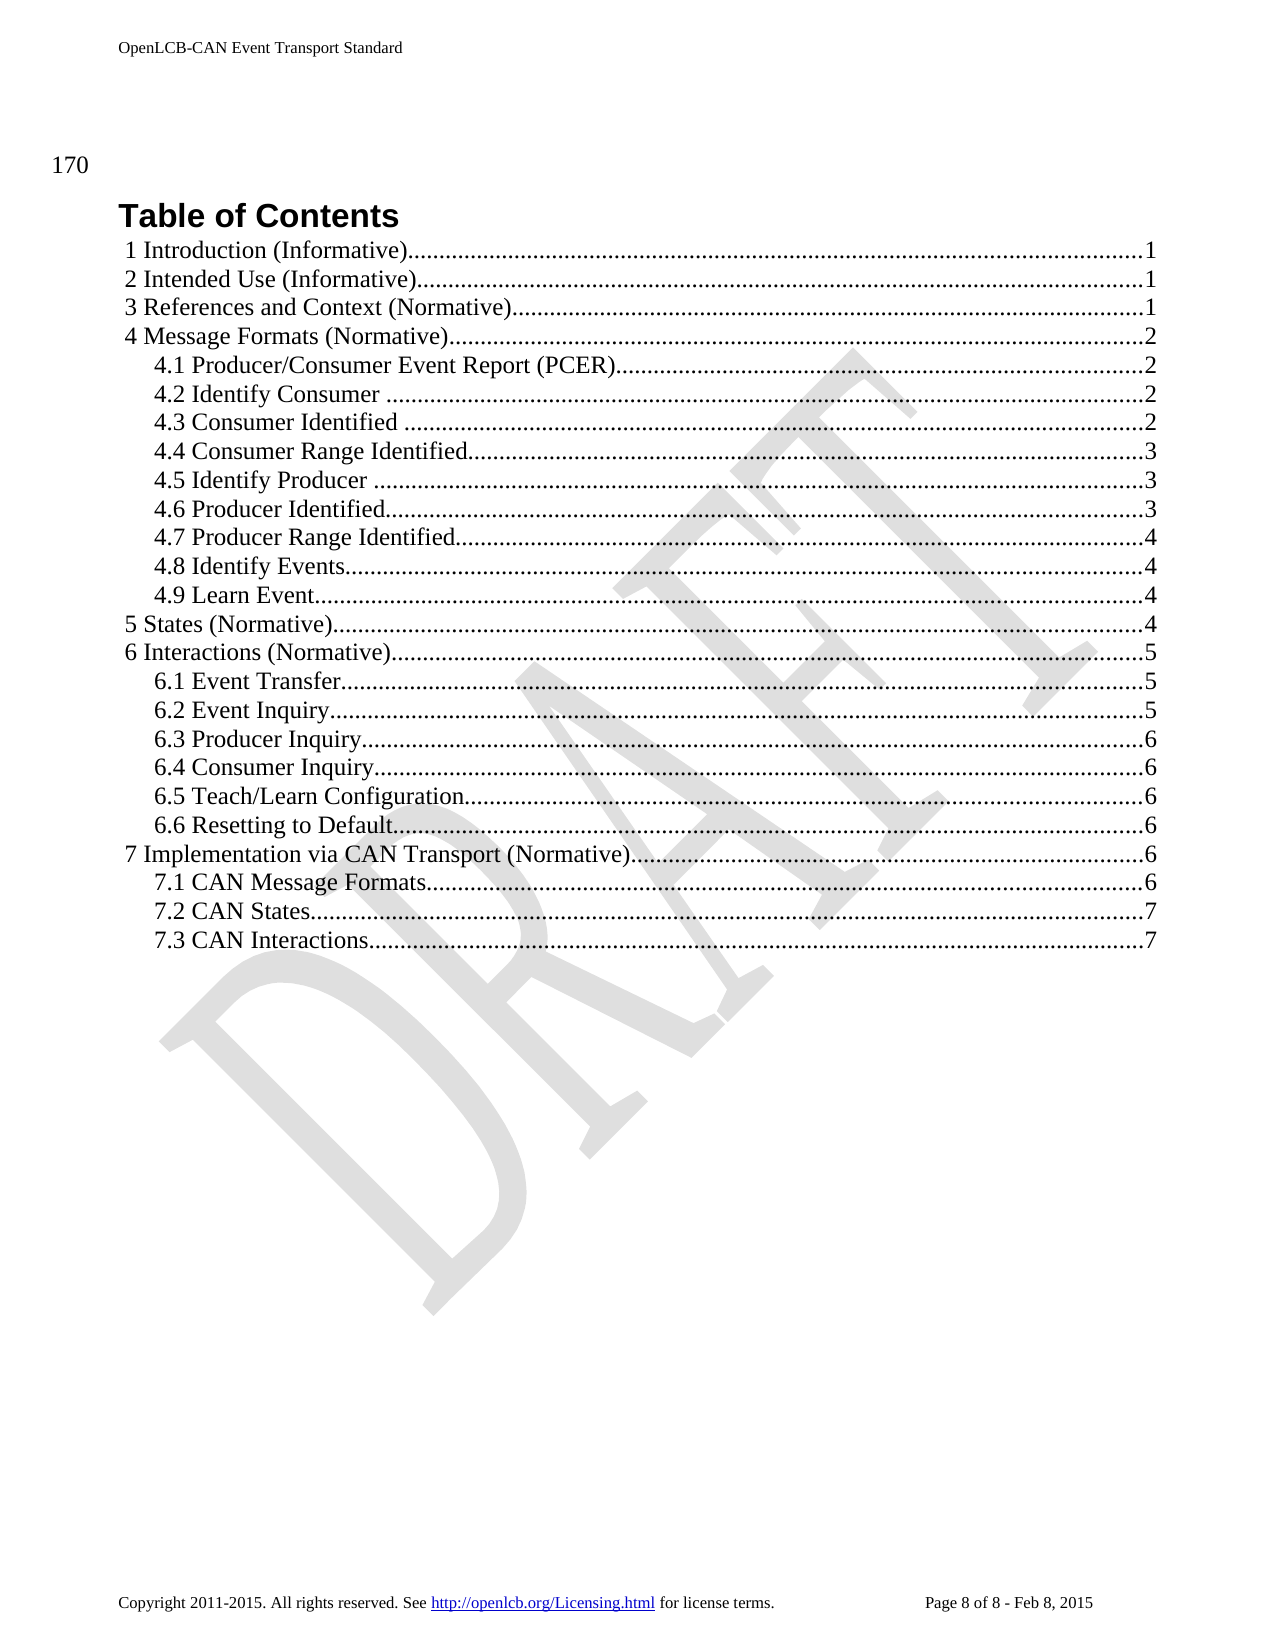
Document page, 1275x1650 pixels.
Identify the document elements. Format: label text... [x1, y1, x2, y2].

text 7.1 CAN Message Formats 6 [675, 867, 821, 896]
text 6.3 Producer Inquiry 6 [148, 724, 562, 752]
text 4.3 Consumer Identified 2 [820, 407, 1157, 436]
text 7 Implementation via CAN Transport (Normative) 6 [492, 839, 641, 867]
text 4.7 Producer Range Identified 4 [759, 522, 911, 551]
text 6.2 Event Inquiry 5 [803, 695, 1157, 724]
text 7.3 CAN Interactions 7 [430, 925, 520, 954]
text 6.4 Consumer Inquiry 6 [148, 752, 582, 781]
text 7 Implementation via CAN Transport (Normative) 6 [693, 839, 781, 867]
text 7.1 CAN Message Formats 6 [855, 867, 1157, 896]
text 4.2 Identify Consumer 2 [886, 379, 1157, 407]
text 4.6 Producer Identified 3 [148, 494, 705, 522]
text 4.1 Producer/Consumer Event Report (PCER) 2 [857, 350, 1157, 379]
text 5 States (Normative) 4 [118, 609, 696, 637]
text 6.5 Teach/Learn Configuration 6 [883, 781, 1157, 810]
text 6.2 Event Inquiry 5 [586, 695, 783, 724]
text 4.6 Producer Identified 3 [772, 494, 882, 522]
text 4.9 Learn Event 4 [682, 580, 969, 609]
text 4 Message Formats (Normative) 2 [118, 321, 1157, 350]
text 7 Implementation via CAN Transport (Normative) 6 [118, 839, 360, 867]
text 7.2 CAN States 7 [683, 896, 820, 925]
text 6 Interactions (Normative) 5 [118, 637, 725, 666]
text 4.1 Producer/Consumer Event Report (PCER) 2 [148, 350, 849, 379]
text 6.6 Resetting to Default 6 [756, 810, 888, 839]
text 7.1 CAN Message Formats 6 [148, 867, 332, 896]
text 6.5 Teach/Learn Configuration 6 [713, 781, 869, 810]
text 4.3 Consumer Identified 2 [148, 407, 792, 436]
text 4.8 Identify Events 4 [670, 551, 940, 580]
text 6.1 Event Transfer 5 [148, 666, 528, 695]
text 6 Interactions (Normative) 5 [739, 637, 824, 666]
text 7.2 CAN States 7 [826, 896, 1157, 925]
text 4.6 Producer Identified 3 [731, 494, 779, 522]
text 6.1 Event Transfer 5 [809, 666, 1038, 695]
text 6.6 Resetting to Default 6 [452, 810, 622, 839]
text 6.4 Consumer Inquiry 6 [582, 752, 657, 781]
text 4.4 Consumer Range Identified 3 [774, 438, 825, 465]
text 4.7 Producer Range Identified 4 [688, 522, 770, 551]
text 6.6 Resetting to Default 6 [623, 810, 706, 839]
text 4.5 Identify Producer 3 [148, 465, 751, 494]
text 5 States (Normative) 4 [711, 609, 820, 637]
text 6.4 Consumer Inquiry 6 [854, 752, 1157, 781]
text 6.3 Producer Inquiry 6 [563, 724, 614, 752]
text 6.5 Teach/Learn Configuration 6 [148, 781, 602, 810]
text 6 Interactions (Normative) 5 [841, 637, 1026, 666]
text 4.8 Identify Events 4 [954, 551, 1157, 580]
text 4.7 Producer Range Identified 4 [148, 522, 677, 551]
text 6 Interactions (Normative) 5 [1040, 637, 1157, 666]
text 6.1 Event Transfer 5 [768, 666, 799, 682]
text 7 Implementation via CAN Transport (Normative) 6 [371, 839, 462, 867]
text 4.5 Identify Producer 3 [762, 465, 854, 494]
text 7.3 CAN Interactions 7 [148, 925, 416, 954]
text 6.1 Event Transfer 5 [543, 666, 754, 695]
text 6.6 Resetting to Default 6 [912, 810, 1157, 839]
text 5 States (Normative) 4 [813, 609, 997, 637]
text 7.2 CAN States 7 [537, 896, 681, 925]
text 7.3 CAN Interactions 7 [547, 925, 701, 954]
text 4.9 Learn Event 4 [983, 580, 1157, 609]
text 4.4 Consumer Range Identified 3 [839, 436, 1157, 465]
text 6.2 Event Inquiry 5 [148, 695, 543, 724]
text 6.3 Producer Inquiry 6 [826, 724, 1157, 752]
text 7.1 CAN Message Formats 6 [372, 867, 502, 896]
text 2 Intended Use (Informative) 1 [118, 264, 1157, 292]
subtitle Table of Contents [118, 196, 1157, 235]
text 4.5 Identify Producer 3 [868, 465, 1157, 494]
text 4.4 Consumer Range Identified 3 [148, 436, 763, 465]
text 4.2 Identify Consumer 2 [831, 380, 895, 407]
text 1 Introduction (Informative) 1 [118, 235, 1157, 264]
text 4.6 Producer Identified 3 [897, 494, 1157, 522]
text 4.7 Producer Range Identified 4 [925, 522, 1157, 551]
text 4.8 Identify Events 4 [148, 551, 648, 580]
text 7.2 CAN States 7 [401, 896, 519, 925]
text 4.2 Identify Consumer 2 [148, 379, 820, 407]
text 7 Implementation via CAN Transport (Normative) 6 [798, 839, 1157, 867]
text 5 States (Normative) 4 [1012, 609, 1157, 637]
text 6.1 Event Transfer 5 [1056, 666, 1157, 695]
text 7.1 CAN Message Formats 6 [518, 867, 661, 896]
text 4.9 Learn Event 4 [148, 580, 668, 609]
text 3 References and Context (Normative) 1 [118, 292, 1157, 321]
text 6.4 Consumer Inquiry 6 [670, 752, 840, 781]
text 6.3 Producer Inquiry 6 [629, 724, 811, 752]
text 7.3 CAN Interactions 7 [703, 925, 1157, 954]
text 6.6 Resetting to Default 6 [148, 810, 393, 839]
text 7.2 CAN States 7 [148, 896, 387, 925]
text 6.5 Teach/Learn Configuration 6 [602, 781, 699, 810]
